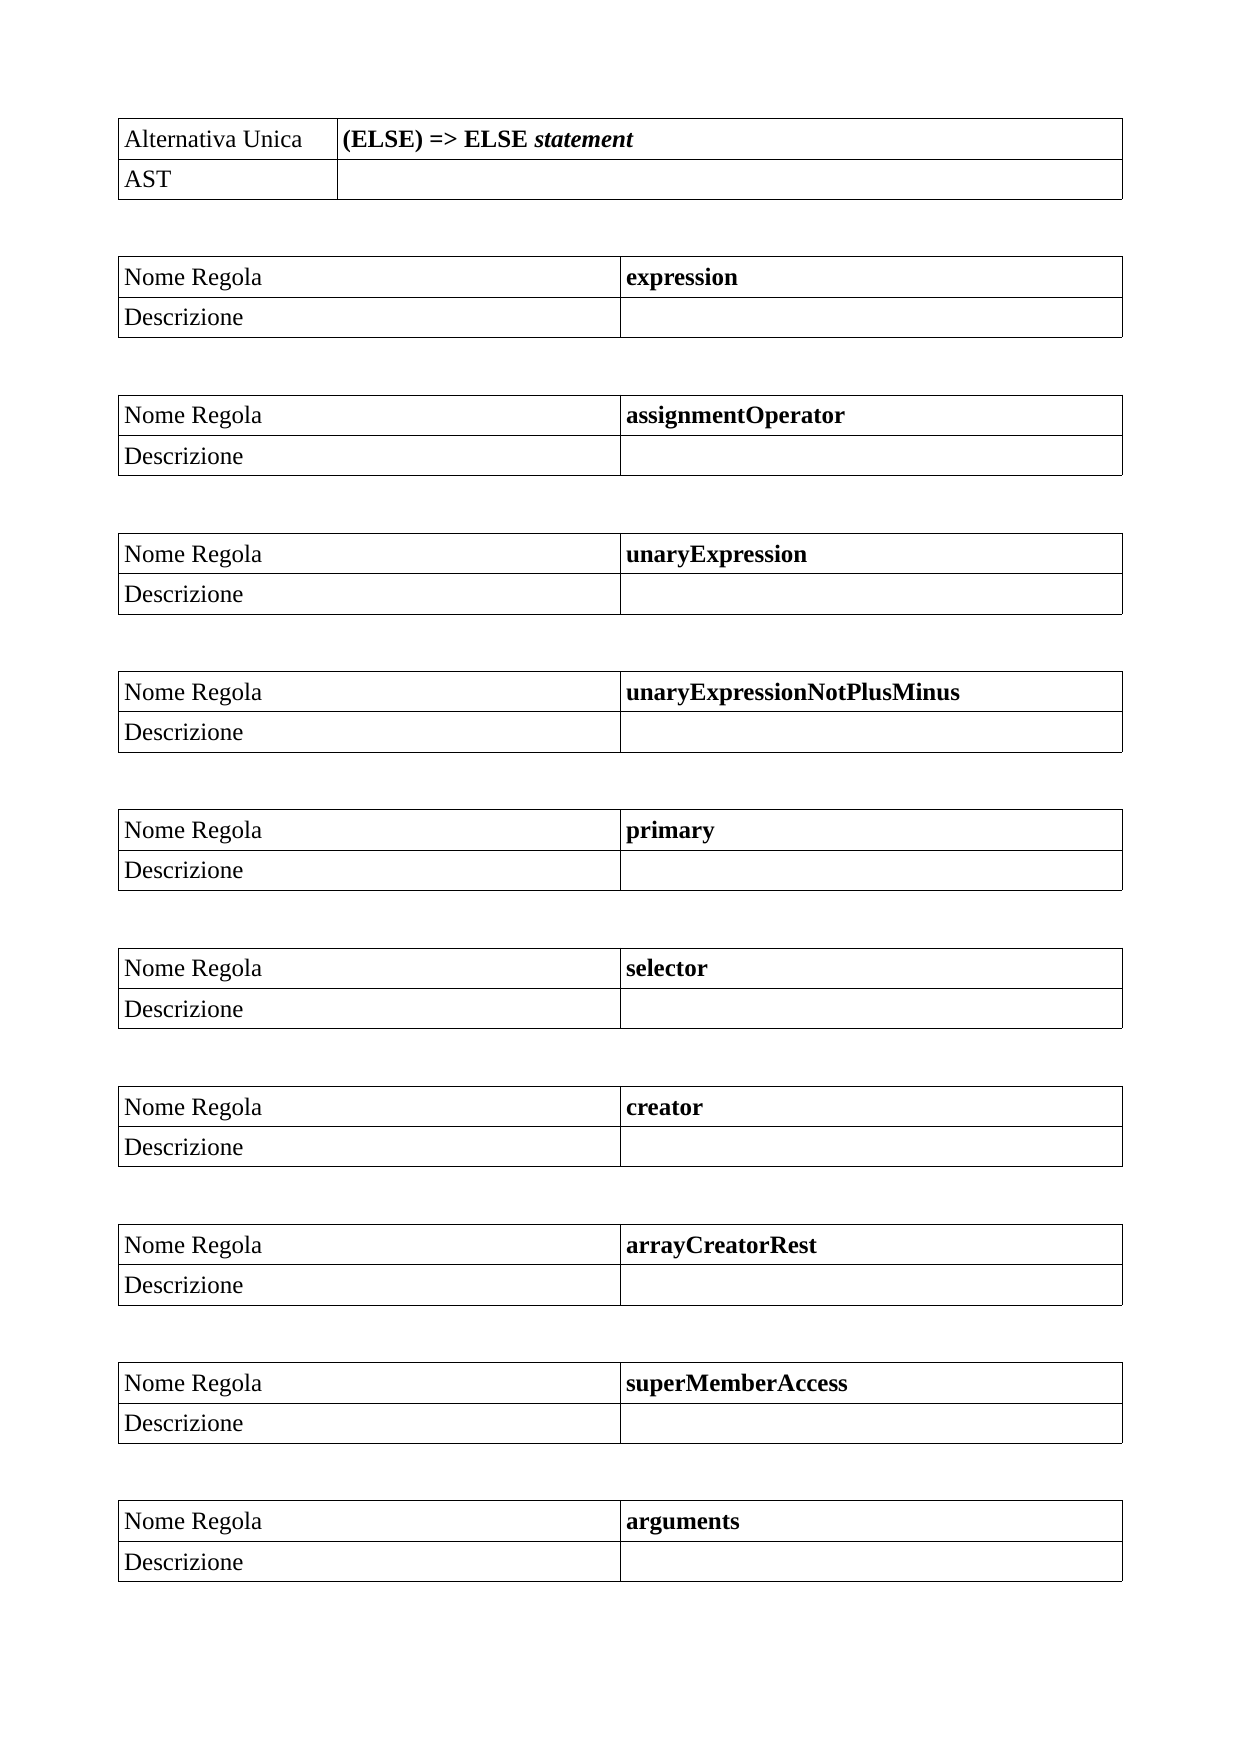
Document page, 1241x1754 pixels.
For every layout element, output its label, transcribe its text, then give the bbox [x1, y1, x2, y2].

table_cell Descrizione [119, 436, 620, 475]
table_header primary [621, 810, 1122, 849]
table_header arrayCreatorRest [621, 1225, 1122, 1264]
table_header Nome Regola [119, 396, 620, 435]
table_header Nome Regola [119, 1363, 620, 1402]
table_cell Descrizione [119, 1127, 620, 1166]
table_header superMemberAccess [621, 1363, 1122, 1402]
table_header unaryExpressionNotPlusMinus [621, 672, 1122, 711]
table_header assignmentOperator [621, 396, 1122, 435]
table_cell Descrizione [119, 851, 620, 890]
table_cell Descrizione [119, 989, 620, 1028]
table_header selector [621, 949, 1122, 988]
table_header Nome Regola [119, 1225, 620, 1264]
table_cell AST [119, 160, 337, 199]
table_cell Descrizione [119, 712, 620, 752]
table_cell [621, 712, 1122, 752]
table_header Nome Regola [119, 1501, 620, 1541]
table_header Nome Regola [119, 949, 620, 988]
table_cell [621, 851, 1122, 890]
table_cell Alternativa Unica [119, 119, 337, 158]
table_cell [621, 1127, 1122, 1166]
table_cell [621, 989, 1122, 1028]
table_cell Descrizione [119, 1404, 620, 1443]
table_header unaryExpression [621, 534, 1122, 573]
table_cell Descrizione [119, 1542, 620, 1581]
table_header Nome Regola [119, 534, 620, 573]
table_cell Descrizione [119, 574, 620, 613]
table_cell [621, 1265, 1122, 1304]
table_header Nome Regola [119, 257, 620, 297]
table_cell [621, 574, 1122, 613]
table_cell [621, 1542, 1122, 1581]
table_header Nome Regola [119, 1087, 620, 1126]
table_cell [621, 436, 1122, 475]
table_cell (ELSE) => ELSE statement [338, 119, 1122, 158]
table_cell [621, 1404, 1122, 1443]
table_cell Descrizione [119, 1265, 620, 1304]
table_cell [338, 160, 1122, 199]
table_header expression [621, 257, 1122, 297]
table_header arguments [621, 1501, 1122, 1541]
table_cell [621, 298, 1122, 337]
table_header Nome Regola [119, 672, 620, 711]
table_header creator [621, 1087, 1122, 1126]
table_header Nome Regola [119, 810, 620, 849]
table_cell Descrizione [119, 298, 620, 337]
